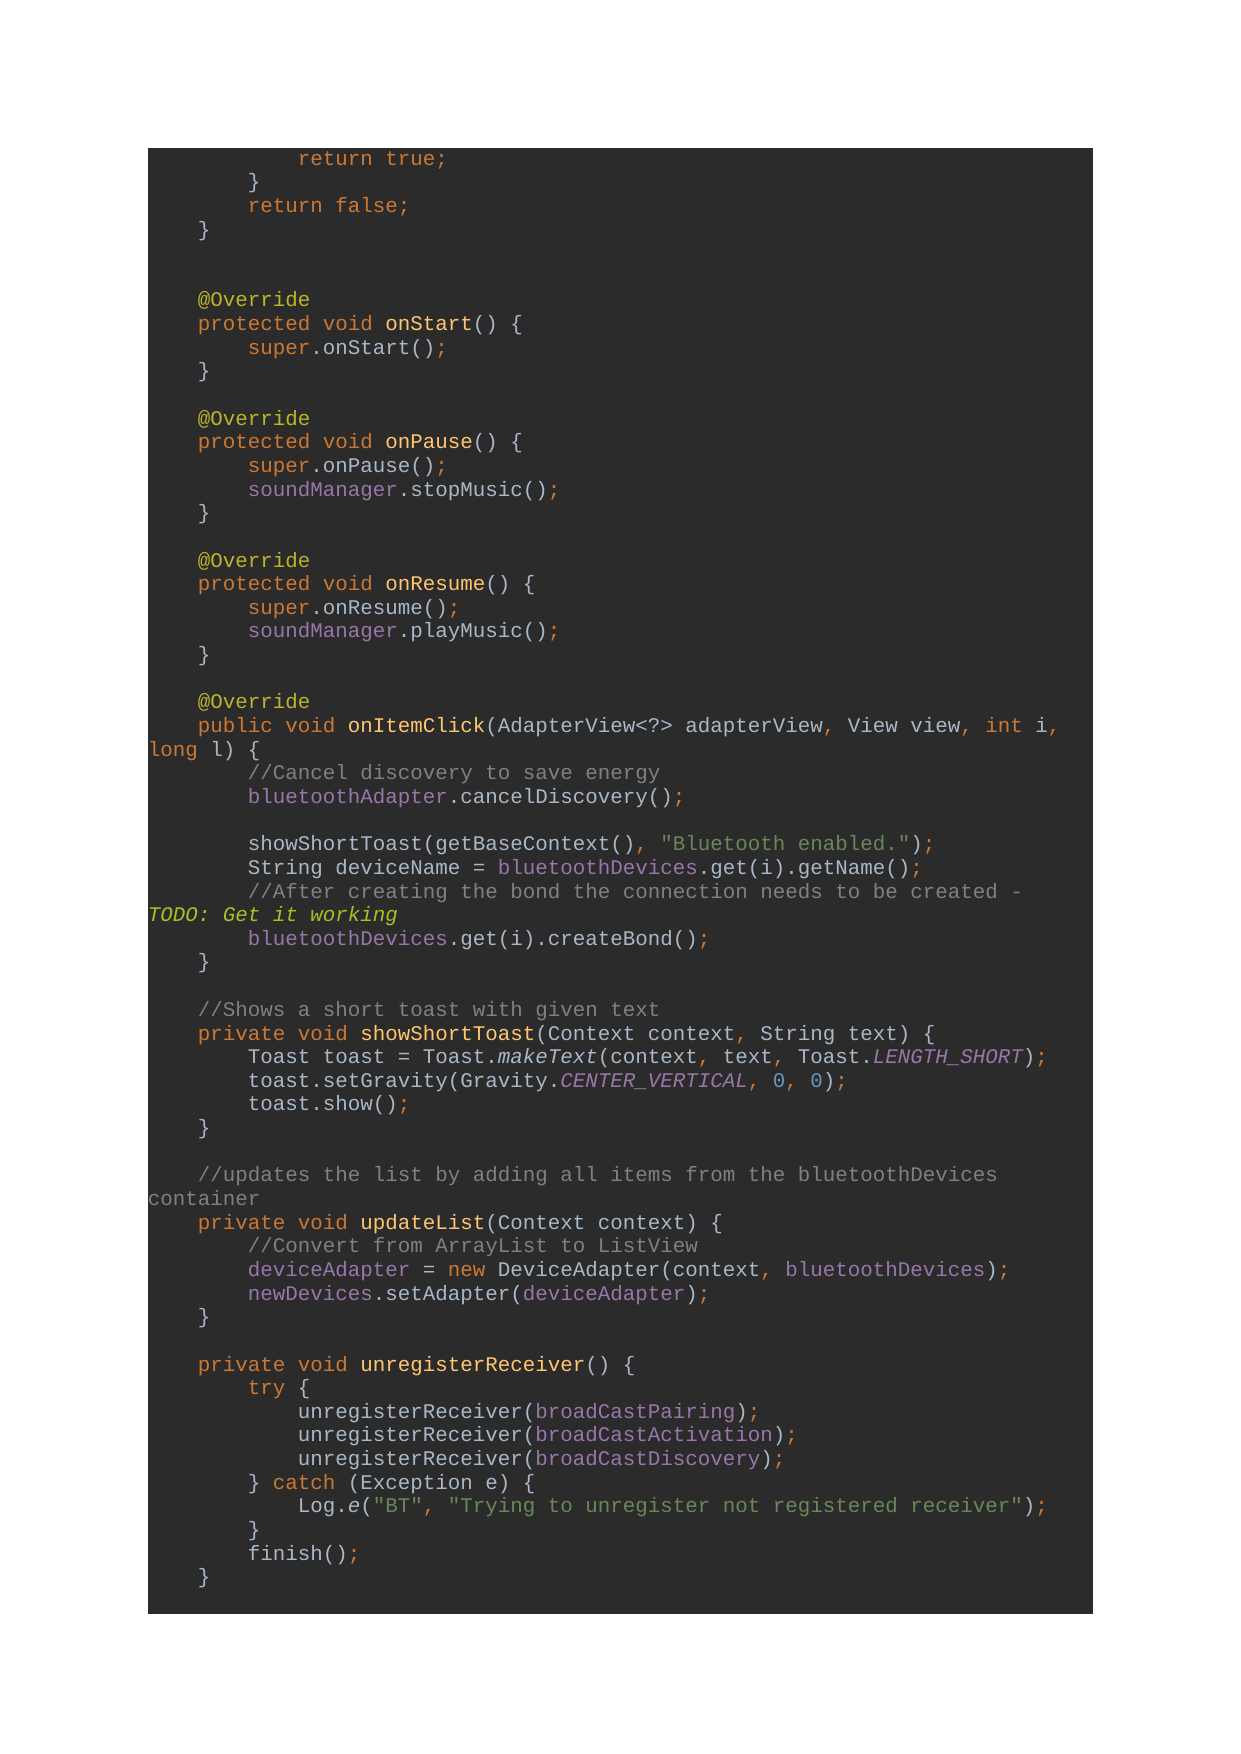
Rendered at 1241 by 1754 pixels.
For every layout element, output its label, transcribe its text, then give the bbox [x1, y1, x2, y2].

text return true; } return false; } @Override protected void onStart() { super.onStart(); } @Override protected void onPause() { super.onPause(); soundManager.stopMusic(); } @Override protected void onResume() { super.onResume(); soundManager.playMusic(); } @Override public void onItemClick(AdapterView<?> adapterView, View view, int i, long l) { //Cancel discovery to save energy bluetoothAdapter.cancelDiscovery(); showShortToast(getBaseContext(), "Bluetooth enabled."); String deviceName = bluetoothDevices.get(i).getName(); //After creating the bond the connection needs to be created - TODO: Get it working bluetoothDevices.get(i).createBond(); } //Shows a short toast with given text private void showShortToast(Context context, String text) { Toast toast = Toast.makeText(context, text, Toast.LENGTH_SHORT); toast.setGravity(Gravity.CENTER_VERTICAL, 0, 0); toast.show(); } //updates the list by adding all items from the bluetoothDevices container private void updateList(Context context) { //Convert from ArrayList to ListView deviceAdapter = new DeviceAdapter(context, bluetoothDevices); newDevices.setAdapter(deviceAdapter); } private void unregisterReceiver() { try { unregisterReceiver(broadCastPairing); unregisterReceiver(broadCastActivation); unregisterReceiver(broadCastDiscovery); } catch (Exception e) { Log.e("BT", "Trying to unregister not registered receiver"); } finish(); } [148, 148, 1093, 1614]
